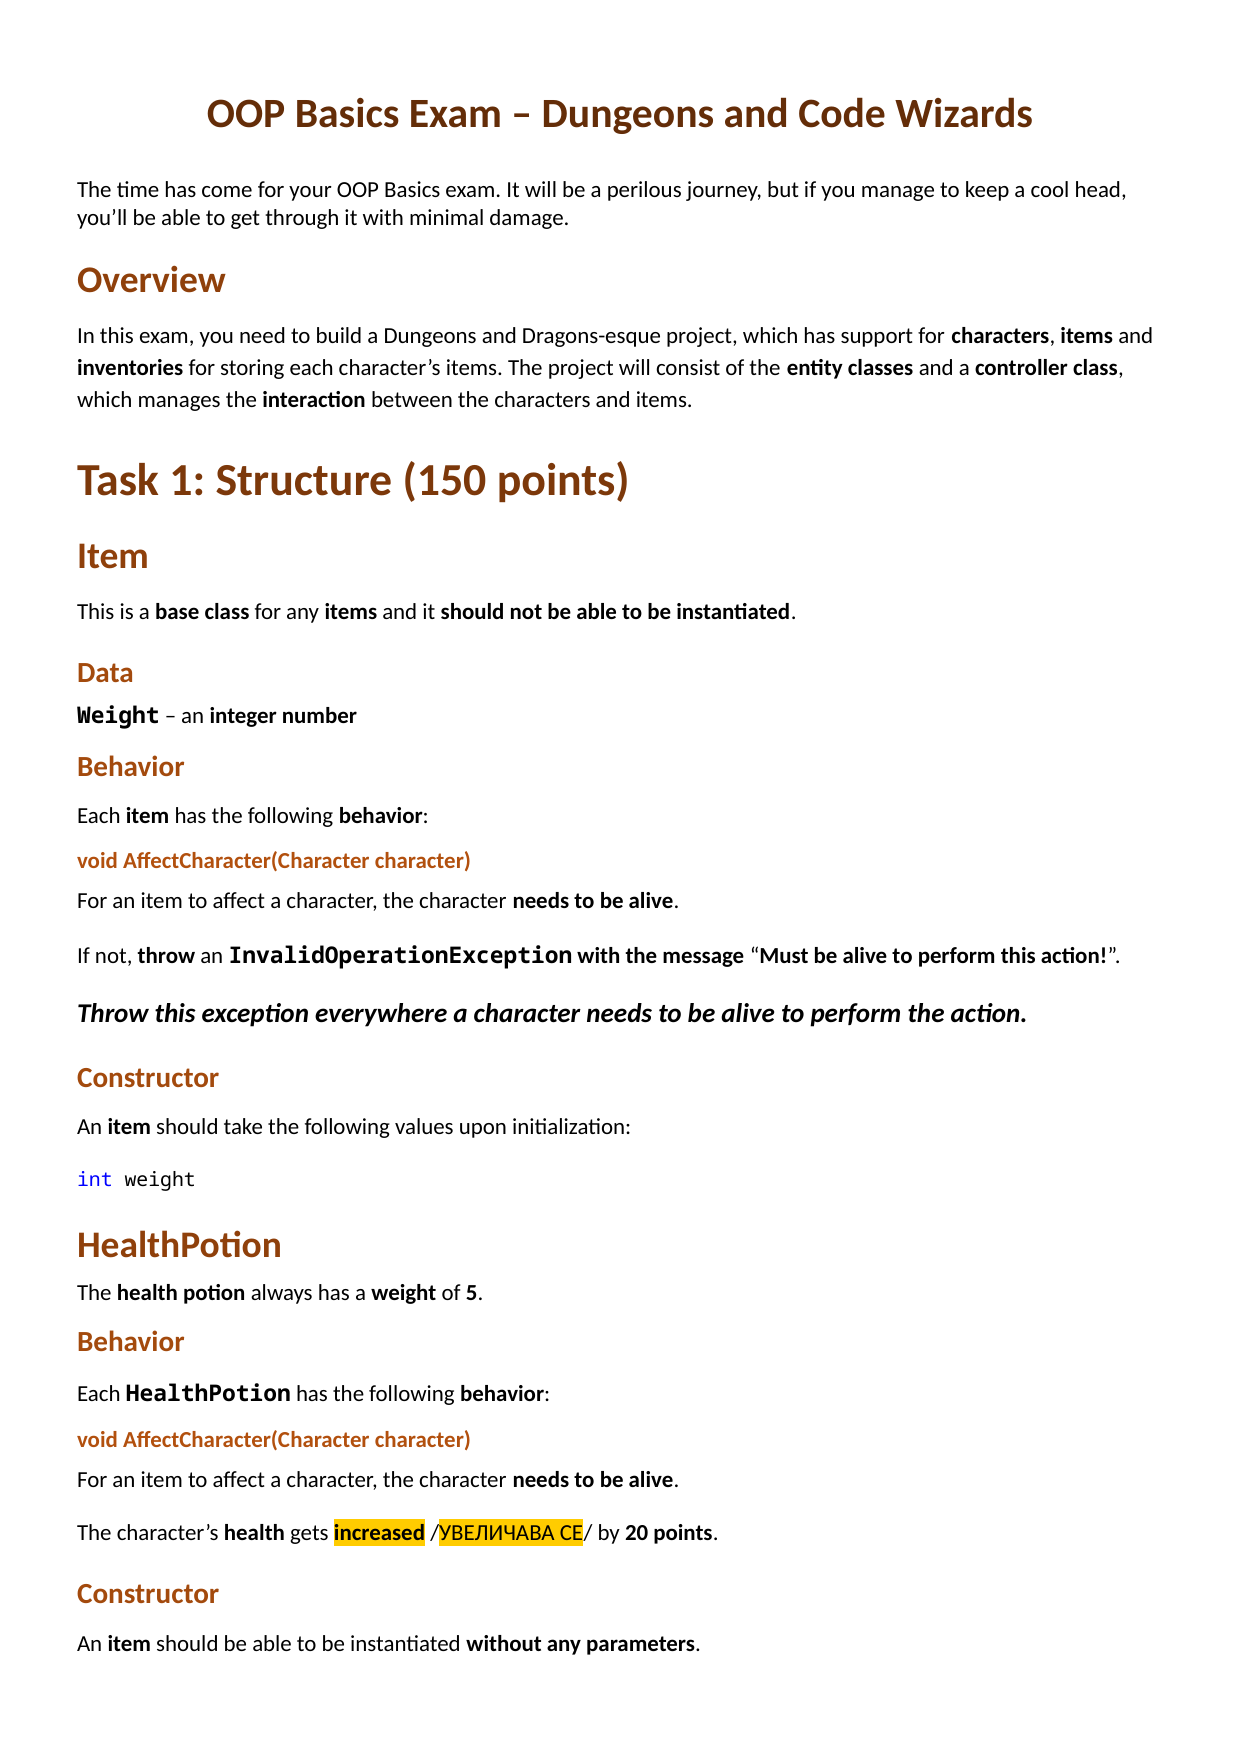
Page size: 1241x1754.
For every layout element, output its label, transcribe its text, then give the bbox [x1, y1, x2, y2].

subtitle Constructor [77, 1059, 1163, 1095]
text An item should be able to be instantiated without any parameters. [77, 1629, 1163, 1657]
text In this exam, you need to build a Dungeons and Dragons-esque project, which has support for characters, items and inventories for storing each character’s items. The project will consist of the entity classes and a controller class, which manages the interaction between the characters and items. [77, 321, 1163, 413]
subtitle Constructor [77, 1576, 1163, 1611]
subtitle Behavior [77, 1323, 1163, 1359]
text An item should take the following values upon initialization: [77, 1112, 1163, 1141]
text The health potion always has a weight of 5. [77, 1278, 1163, 1306]
subtitle void AffectCharacter(Character character) [77, 1425, 1163, 1453]
text For an item to affect a character, the character needs to be alive. [77, 1465, 1163, 1493]
subtitle void AffectCharacter(Character character) [77, 846, 1163, 874]
subtitle Behavior [77, 748, 1163, 783]
text Weight – an integer number [77, 699, 1163, 731]
text For an item to affect a character, the character needs to be alive. [77, 886, 1163, 914]
subtitle Task 1: Structure (150 points) [77, 451, 1163, 507]
text Throw this exception everywhere a character needs to be alive to perform the action. [77, 996, 1163, 1029]
subtitle Data [77, 654, 1163, 690]
subtitle HealthPotion [77, 1221, 1163, 1267]
subtitle Overview [77, 256, 1163, 302]
text If not, throw an InvalidOperationException with the message “Must be alive to perform this action!”. [77, 939, 1163, 971]
text The character’s health gets increased /УВЕЛИЧАВА СЕ/ by 20 points. [77, 1518, 1163, 1546]
text The time has come for your OOP Basics exam. It will be a perilous journey, but if you manage to keep a cool head, you’ll be able to get through it with minimal damage. [77, 175, 1163, 231]
text int weight [77, 1166, 1163, 1192]
text This is a base class for any items and it should not be able to be instantiated. [77, 597, 1163, 625]
text Each HealthPotion has the following behavior: [77, 1376, 1163, 1408]
subtitle OOP Basics Exam – Dungeons and Code Wizards [77, 87, 1163, 138]
text Each item has the following behavior: [77, 801, 1163, 829]
subtitle Item [77, 532, 1163, 578]
